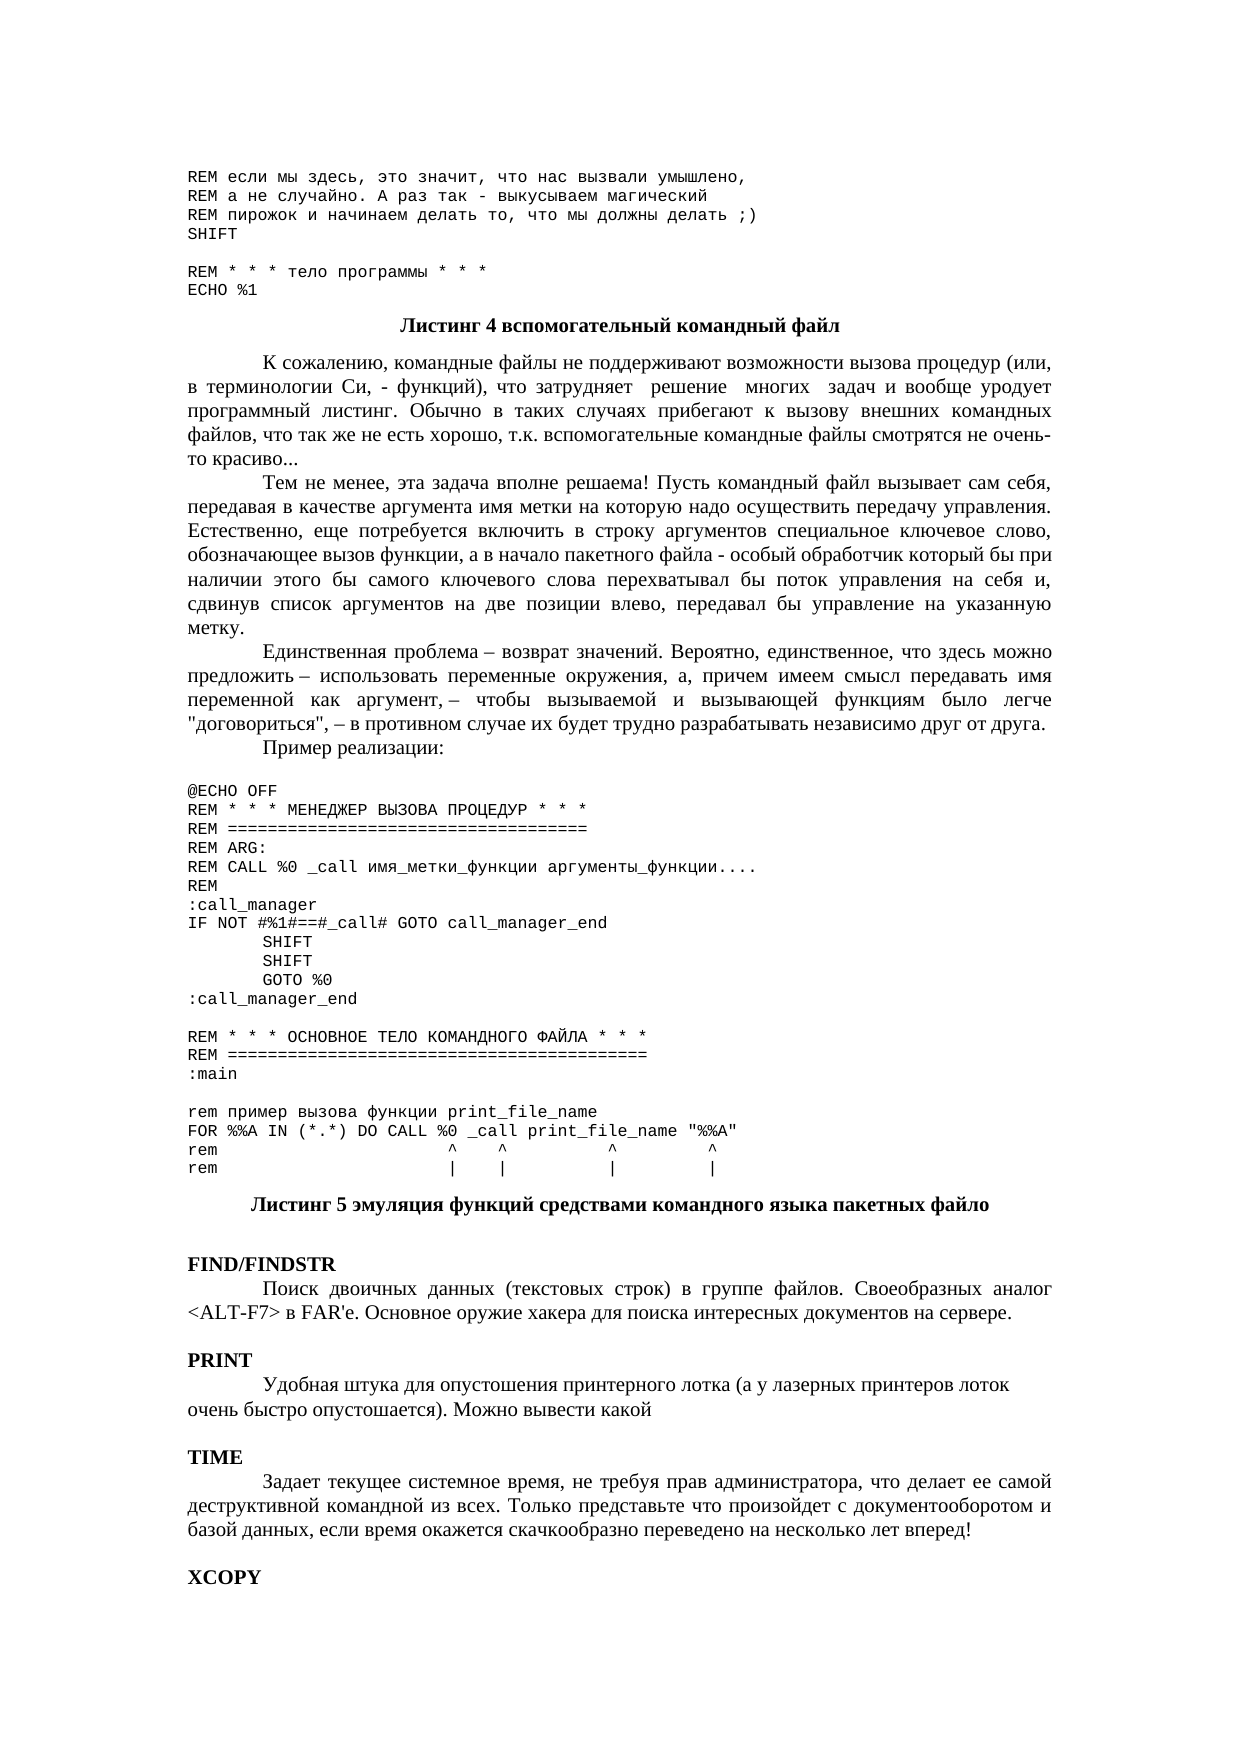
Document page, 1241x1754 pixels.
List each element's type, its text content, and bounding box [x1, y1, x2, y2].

text rem пример вызова функции print_file_name [187, 1103, 1053, 1122]
text Поиск двоичных данных (текстовых строк) в группе файлов. Своеобразных аналог <ALT-F7> в FAR'е. Основное оружие хакера для поиска интересных документов на сервере. [187, 1276, 1053, 1324]
text REM а не случайно. А раз так - выкусываем магический [187, 188, 1053, 207]
text SHIFT [187, 225, 1053, 244]
text :call_manager [187, 896, 1053, 915]
text REM если мы здесь, это значит, что нас вызвали умышлено, [187, 169, 1053, 188]
text ECHO %1 [187, 282, 1053, 301]
text REM пирожок и начинаем делать то, что мы должны делать ;) [187, 207, 1053, 225]
text Листинг 4 вспомогательный командный файл [187, 313, 1053, 337]
text REM * * * ОСНОВНОЕ ТЕЛО КОМАНДНОГО ФАЙЛА * * * [187, 1028, 1053, 1047]
text REM [187, 877, 1053, 896]
text Единственная проблема – возврат значений. Вероятно, единственное, что здесь можно предложить – использовать переменные окружения, а, причем имеем смысл передавать имя переменной как аргумент, – чтобы вызываемой и вызывающей функциям было легче "договориться", – в противном случае их будет трудно разрабатывать независимо друг от друга. [187, 639, 1053, 735]
text REM * * * тело программы * * * [187, 263, 1053, 282]
text REM CALL %0 _call имя_метки_функции аргументы_функции.... [187, 858, 1053, 877]
text REM ==================================== [187, 821, 1053, 839]
text FIND/FINDSTR [187, 1252, 1053, 1276]
text rem ^ ^ ^ ^ [187, 1141, 1053, 1160]
text IF NOT #%1#==#_call# GOTO call_manager_end [187, 915, 1053, 934]
text :main [187, 1066, 1053, 1085]
text @ECHO OFF [187, 783, 1053, 802]
text Задает текущее системное время, не требуя прав администратора, что делает ее самой деструктивной командной из всех. Только представьте что произойдет с документооборотом и базой данных, если время окажется скачкообразно переведено на несколько лет вперед! [187, 1469, 1053, 1541]
text rem | | | | [187, 1160, 1053, 1179]
text SHIFT [187, 934, 1053, 953]
text Листинг 5 эмуляция функций средствами командного языка пакетных файло [187, 1191, 1053, 1216]
text PRINT [187, 1348, 1053, 1372]
text TIME [187, 1444, 1053, 1469]
text REM * * * МЕНЕДЖЕР ВЫЗОВА ПРОЦЕДУР * * * [187, 802, 1053, 821]
text GOTO %0 [187, 972, 1053, 990]
text REM ARG: [187, 839, 1053, 858]
text XCOPY [187, 1565, 1053, 1589]
text :call_manager_end [187, 990, 1053, 1009]
text Пример реализации: [187, 735, 1053, 759]
text К сожалению, командные файлы не поддерживают возможности вызова процедур (или, в терминологии Си, - функций), что затрудняет решение многих задач и вообще уродует программный листинг. Обычно в таких случаях прибегают к вызову внешних командных файлов, что так же не есть хорошо, т.к. вспомогательные командные файлы смотрятся не очень-то красиво... [187, 350, 1053, 470]
text REM ========================================== [187, 1047, 1053, 1066]
text FOR %%A IN (*.*) DO CALL %0 _call print_file_name "%%A" [187, 1122, 1053, 1141]
text Удобная штука для опустошения принтерного лотка (а у лазерных принтеров лоток очень быстро опустошается). Можно вывести какой [187, 1372, 1053, 1421]
text SHIFT [187, 953, 1053, 972]
text Тем не менее, эта задача вполне решаема! Пусть командный файл вызывает сам себя, передавая в качестве аргумента имя метки на которую надо осуществить передачу управления. Естественно, еще потребуется включить в строку аргументов специальное ключевое слово, обозначающее вызов функции, а в начало пакетного файла - особый обработчик который бы при наличии этого бы самого ключевого слова перехватывал бы поток управления на себя и, сдвинув список аргументов на две позиции влево, передавал бы управление на указанную метку. [187, 470, 1053, 639]
